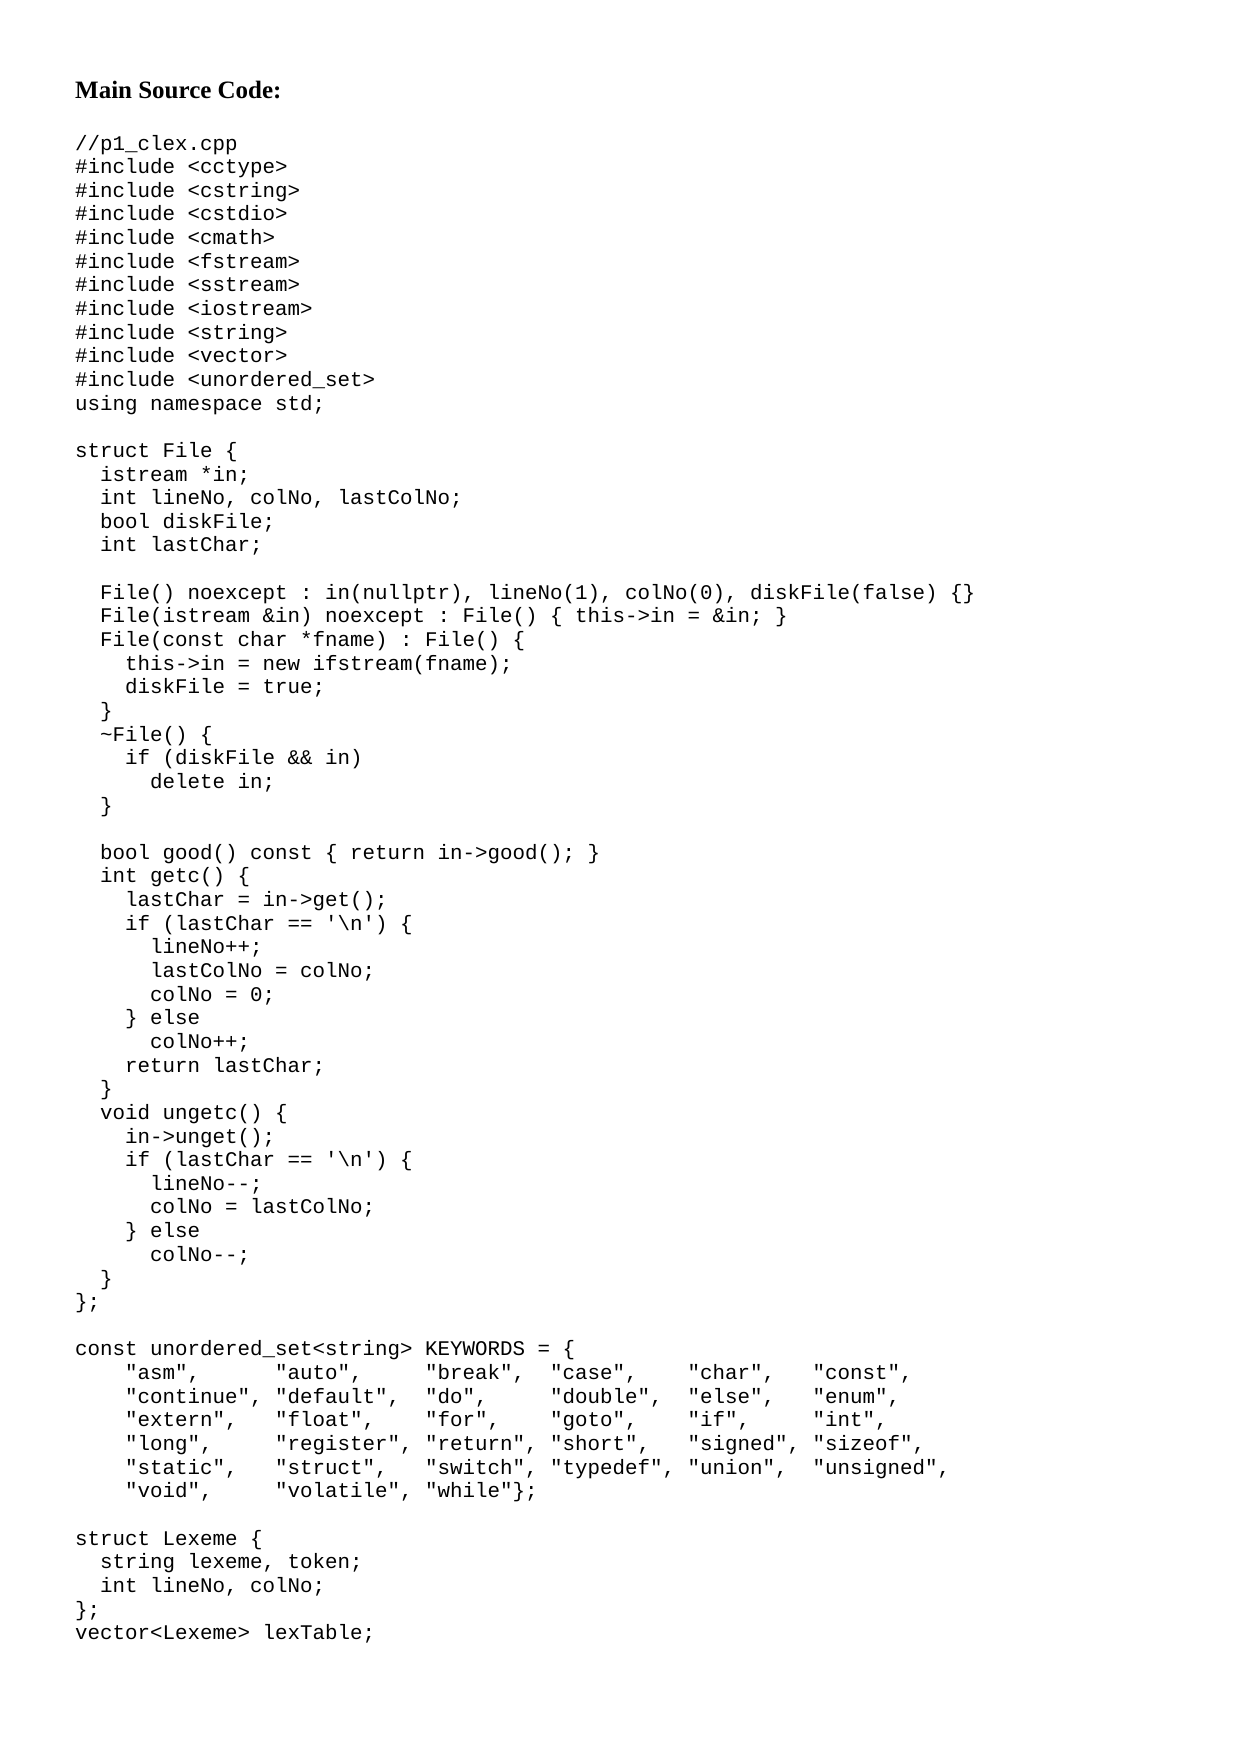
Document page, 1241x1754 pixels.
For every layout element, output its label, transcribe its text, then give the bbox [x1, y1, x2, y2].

text in->unget(); [75, 1126, 1165, 1149]
text if (lastChar == '\n') { [75, 1149, 1165, 1173]
text File() noexcept : in(nullptr), lineNo(1), colNo(0), diskFile(false) {} [75, 582, 1165, 605]
text } [75, 794, 1165, 818]
text if (diskFile && in) [75, 747, 1165, 771]
text delete in; [75, 771, 1165, 794]
text lineNo--; [75, 1173, 1165, 1197]
text #include <cstdio> [75, 203, 1165, 227]
text } [75, 1267, 1165, 1291]
text #include <unordered_set> [75, 369, 1165, 393]
text int lastChar; [75, 534, 1165, 558]
text lastChar = in->get(); [75, 889, 1165, 913]
text "extern", "float", "for", "goto", "if", "int", [75, 1409, 1165, 1433]
text #include <cmath> [75, 227, 1165, 251]
text #include <fstream> [75, 251, 1165, 274]
text istream *in; [75, 463, 1165, 487]
text colNo++; [75, 1031, 1165, 1055]
text File(istream &in) noexcept : File() { this->in = &in; } [75, 605, 1165, 629]
text #include <iostream> [75, 298, 1165, 322]
text bool diskFile; [75, 511, 1165, 534]
text #include <cstring> [75, 180, 1165, 203]
text } [75, 700, 1165, 724]
text const unordered_set<string> KEYWORDS = { [75, 1338, 1165, 1362]
text lineNo++; [75, 936, 1165, 960]
text struct Lexeme { [75, 1528, 1165, 1551]
text string lexeme, token; [75, 1551, 1165, 1575]
text int lineNo, colNo; [75, 1575, 1165, 1598]
text #include <vector> [75, 345, 1165, 369]
text "continue", "default", "do", "double", "else", "enum", [75, 1386, 1165, 1409]
text bool good() const { return in->good(); } [75, 842, 1165, 866]
text colNo = lastColNo; [75, 1197, 1165, 1220]
text void ungetc() { [75, 1102, 1165, 1126]
text diskFile = true; [75, 676, 1165, 700]
text using namespace std; [75, 393, 1165, 416]
text this->in = new ifstream(fname); [75, 653, 1165, 676]
text #include <sstream> [75, 274, 1165, 298]
text ~File() { [75, 724, 1165, 747]
text } else [75, 1220, 1165, 1244]
text int getc() { [75, 866, 1165, 889]
text } else [75, 1007, 1165, 1031]
text colNo = 0; [75, 984, 1165, 1007]
text } [75, 1078, 1165, 1102]
text }; [75, 1598, 1165, 1622]
text lastColNo = colNo; [75, 960, 1165, 984]
text "asm", "auto", "break", "case", "char", "const", [75, 1362, 1165, 1386]
text colNo--; [75, 1244, 1165, 1267]
text return lastChar; [75, 1055, 1165, 1078]
text struct File { [75, 440, 1165, 463]
text "void", "volatile", "while"}; [75, 1480, 1165, 1504]
text //p1_clex.cpp [75, 132, 1165, 156]
text File(const char *fname) : File() { [75, 629, 1165, 653]
text #include <string> [75, 322, 1165, 345]
text vector<Lexeme> lexTable; [75, 1622, 1165, 1646]
text int lineNo, colNo, lastColNo; [75, 487, 1165, 511]
text Main Source Code: [75, 75, 1165, 104]
text "long", "register", "return", "short", "signed", "sizeof", [75, 1433, 1165, 1457]
text if (lastChar == '\n') { [75, 913, 1165, 936]
text }; [75, 1291, 1165, 1315]
text #include <cctype> [75, 156, 1165, 180]
text "static", "struct", "switch", "typedef", "union", "unsigned", [75, 1457, 1165, 1480]
